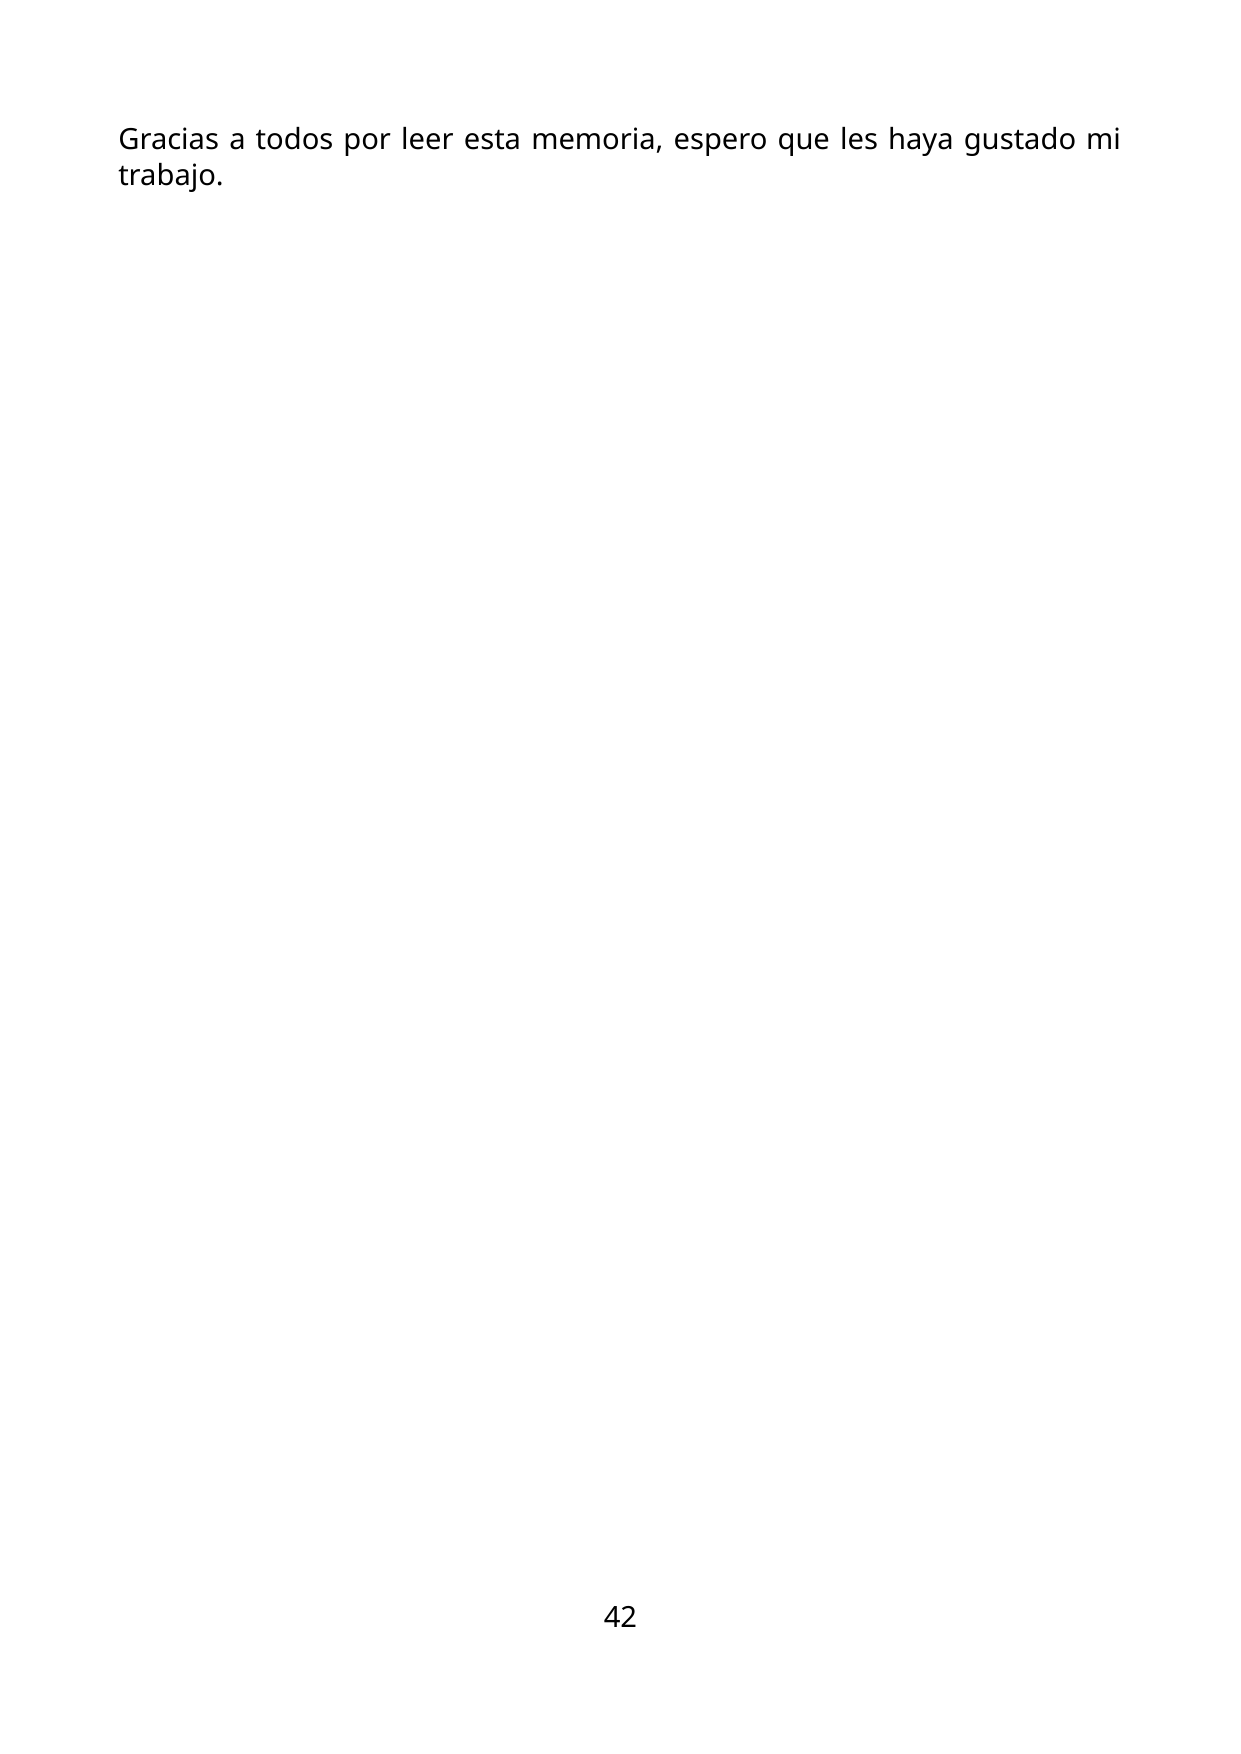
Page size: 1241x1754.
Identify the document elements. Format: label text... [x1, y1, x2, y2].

text Gracias a todos por leer esta memoria, espero que les haya gustado mi trabajo. [118, 118, 1122, 193]
